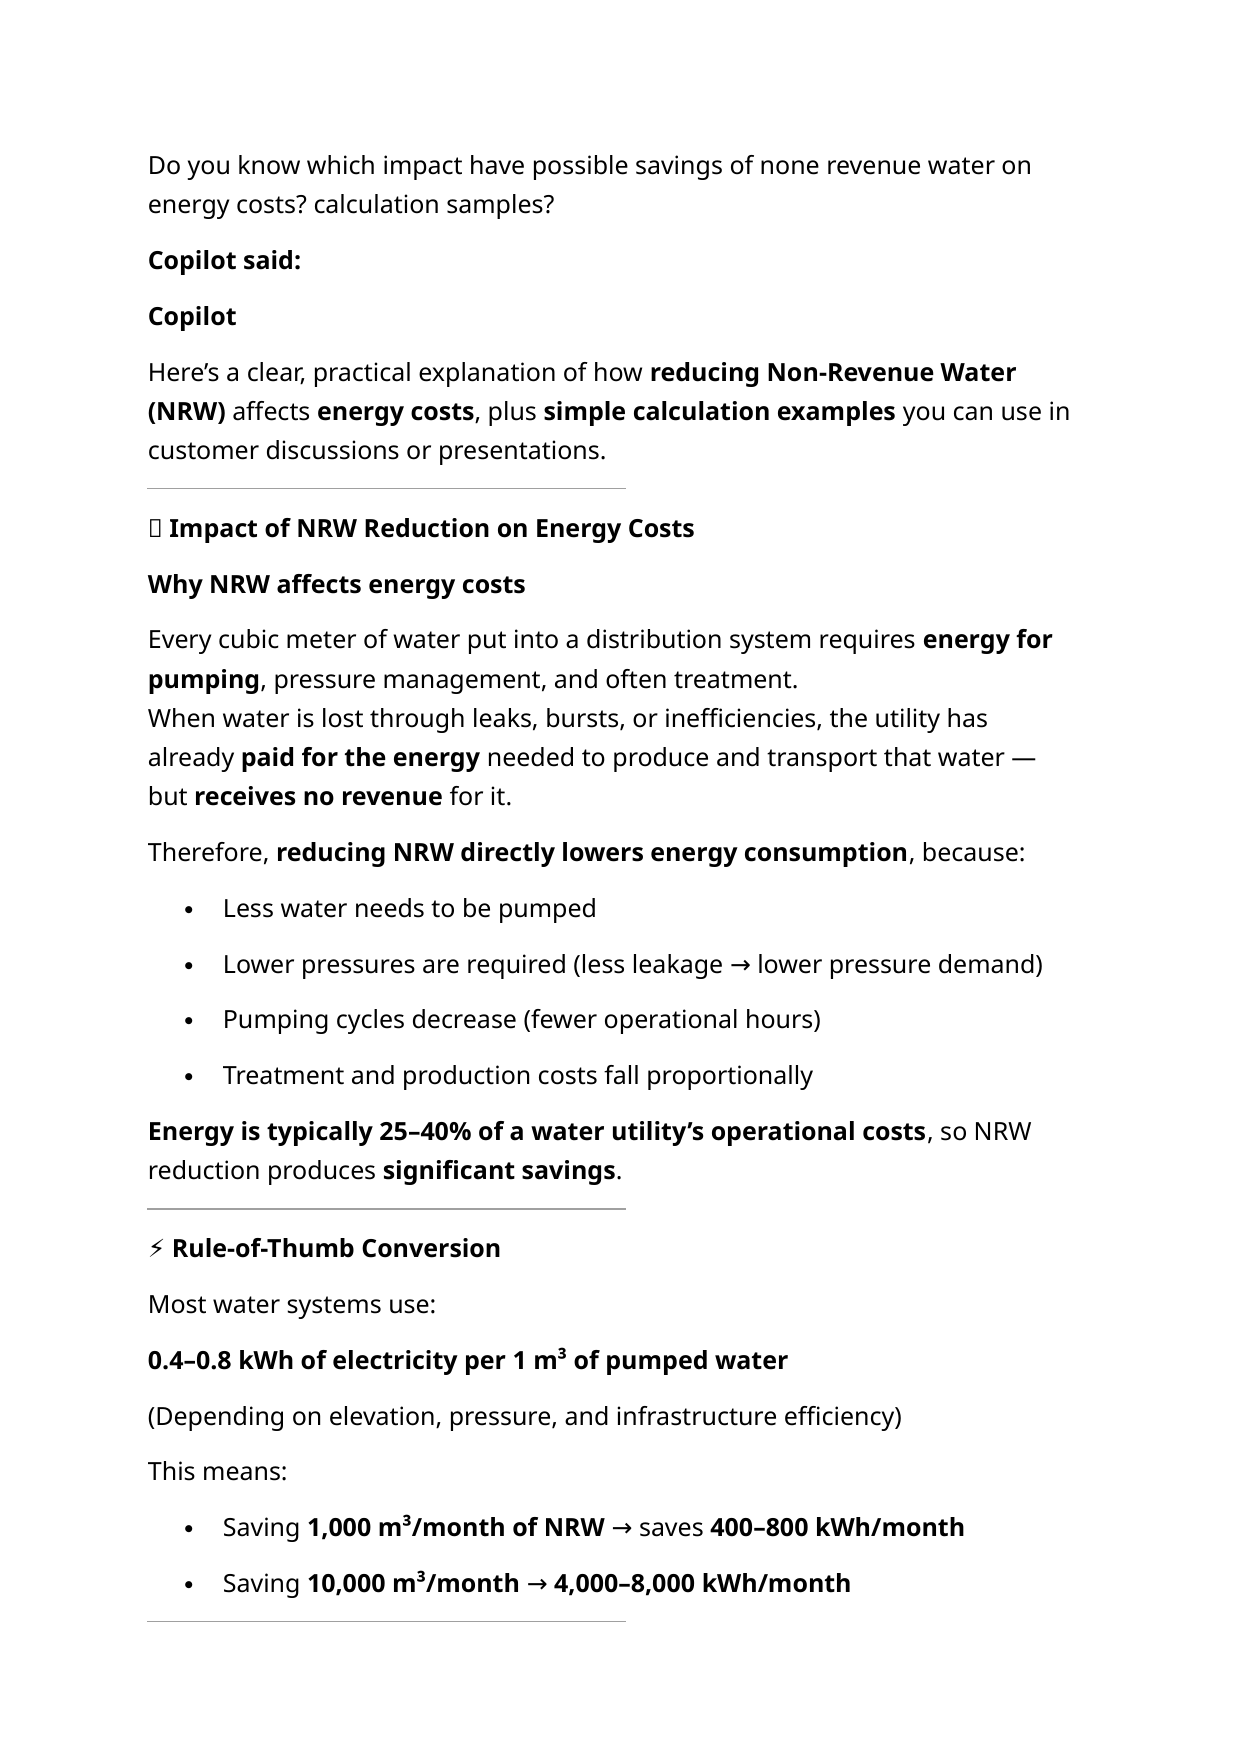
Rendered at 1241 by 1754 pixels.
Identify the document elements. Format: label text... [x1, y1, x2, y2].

text Here’s a clear, practical explanation of how reducing Non‑Revenue Water (NRW) affects energy costs, plus simple calculation examples you can use in customer discussions or presentations. [148, 354, 1093, 467]
text Every cubic meter of water put into a distribution system requires energy for pumping, pressure management, and often treatment. When water is lost through leaks, bursts, or inefficiencies, the utility has already paid for the energy needed to produce and transport that water — but receives no revenue for it. [148, 622, 1093, 813]
list Saving 10,000 m³/month → 4,000–8,000 kWh/month [185, 1566, 1093, 1600]
list Treatment and production costs fall proportionally [185, 1058, 1093, 1092]
text Do you know which impact have possible savings of none revenue water on energy costs? calculation samples? [148, 148, 1093, 221]
text Energy is typically 25–40% of a water utility’s operational costs, so NRW reduction produces significant savings. [148, 1114, 1093, 1187]
text Copilot [148, 298, 1093, 332]
text ⚡ Rule-of-Thumb Conversion [148, 1231, 1093, 1265]
text 🌊 Impact of NRW Reduction on Energy Costs [148, 510, 1093, 544]
text 0.4–0.8 kWh of electricity per 1 m³ of pumped water [148, 1342, 1093, 1376]
text (Depending on elevation, pressure, and infrastructure efficiency) [148, 1398, 1093, 1432]
text This means: [148, 1454, 1093, 1488]
list Saving 1,000 m³/month of NRW → saves 400–800 kWh/month [185, 1510, 1093, 1544]
text Therefore, reducing NRW directly lowers energy consumption, because: [148, 834, 1093, 869]
text Most water systems use: [148, 1287, 1093, 1321]
list Lower pressures are required (less leakage → lower pressure demand) [185, 946, 1093, 980]
list Less water needs to be pumped [185, 890, 1093, 924]
list Pumping cycles decrease (fewer operational hours) [185, 1002, 1093, 1036]
text Why NRW affects energy costs [148, 566, 1093, 600]
text Copilot said: [148, 243, 1093, 277]
